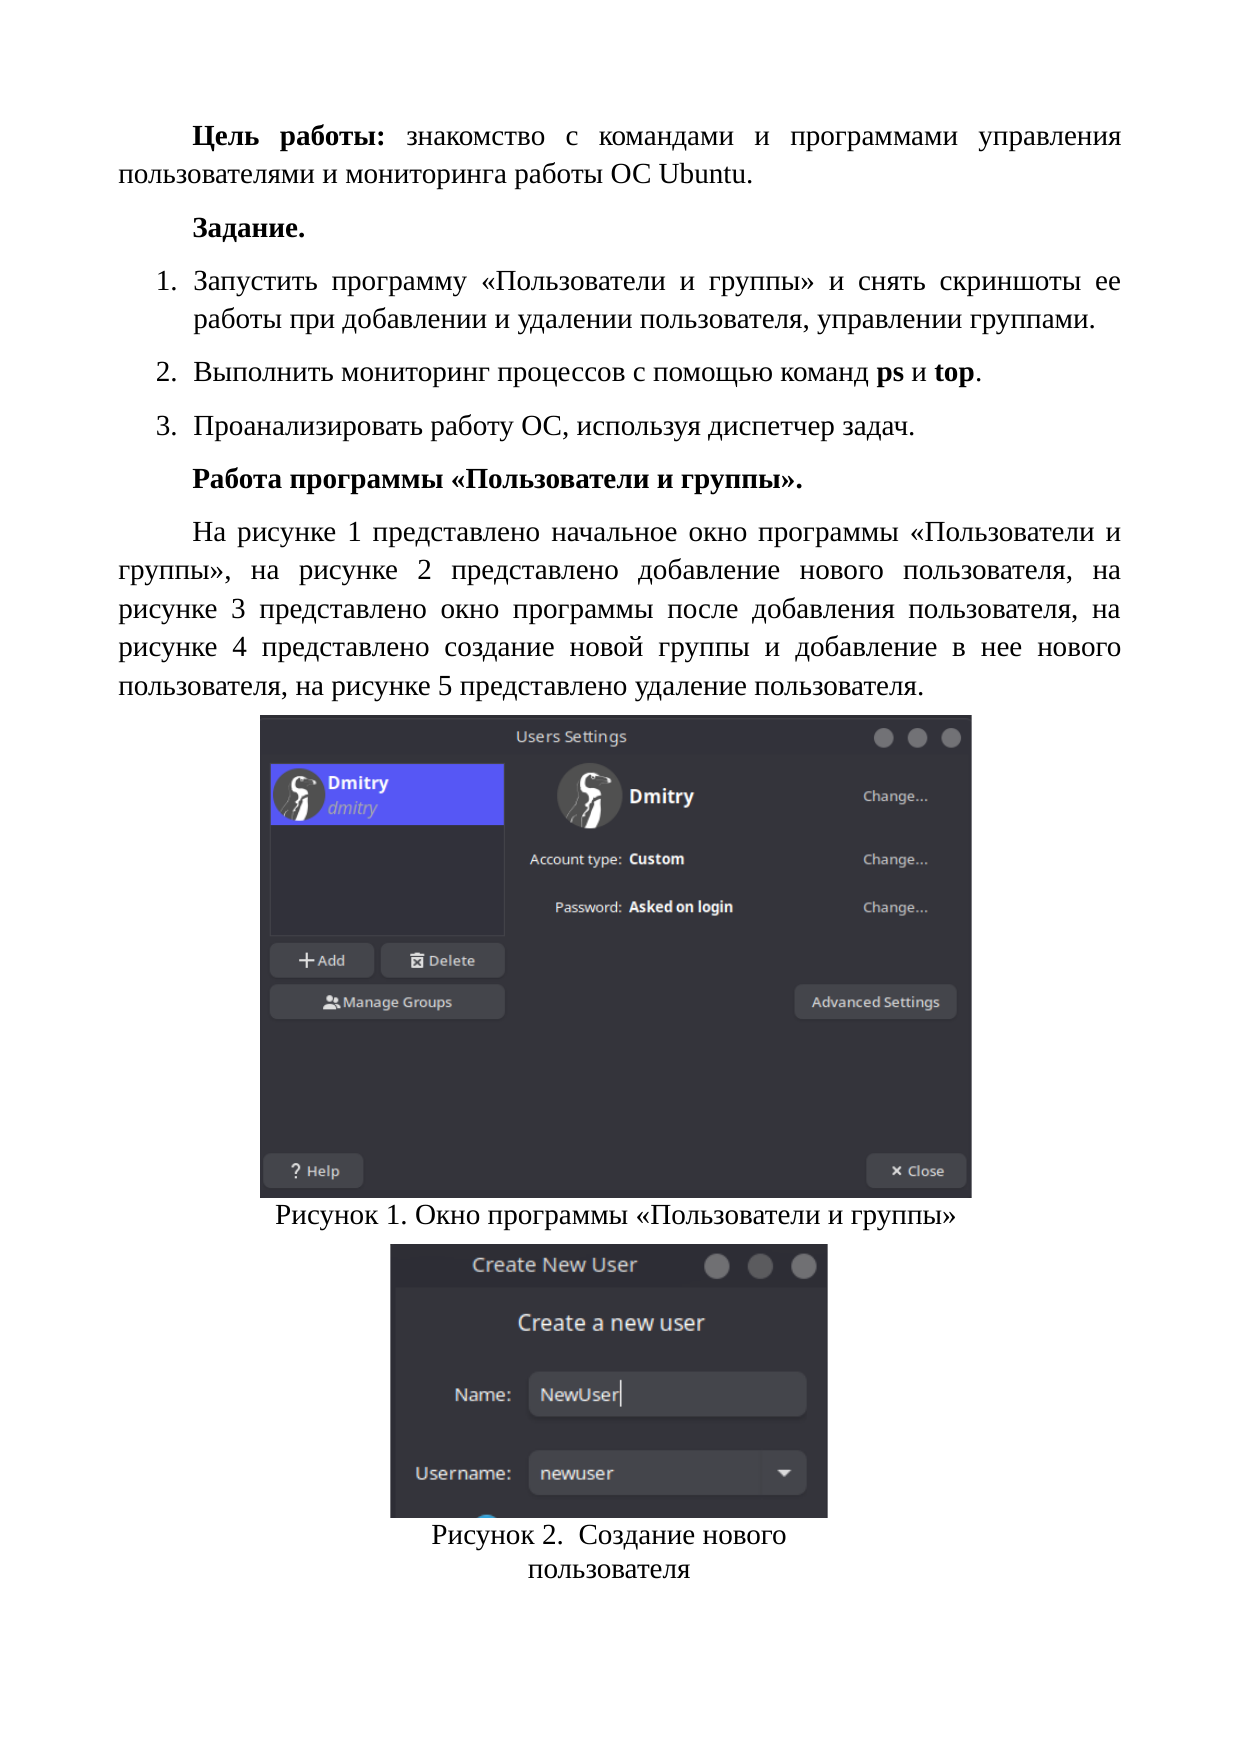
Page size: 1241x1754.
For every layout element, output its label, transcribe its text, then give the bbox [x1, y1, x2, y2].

text На рисунке 1 представлено начальное окно программы «Пользователи и группы», на рисунке 2 представлено добавление нового пользователя, на рисунке 3 представлено окно программы после добавления пользователя, на рисунке 4 представлено создание новой группы и добавление в нее нового пользователя, на рисунке 5 представлено удаление пользователя. [118, 514, 1122, 702]
picture [260, 715, 972, 1198]
text Рисунок 2. Создание нового пользователя [390, 1518, 828, 1584]
text Рисунок 1. Окно программы «Пользователи и группы» [260, 1198, 972, 1231]
list Выполнить мониторинг процессов с помощью команд ps и top. [156, 354, 1122, 388]
text Работа программы «Пользователи и группы». [118, 461, 1122, 494]
picture [390, 1244, 828, 1518]
list Запустить программу «Пользователи и группы» и снять скриншоты ее работы при добавлении и удалении пользователя, управлении группами. [156, 263, 1122, 335]
list Проанализировать работу ОС, используя диспетчер задач. [156, 408, 1122, 441]
text Цель работы: знакомство с командами и программами управления пользователями и мониторинга работы ОС Ubuntu. [118, 118, 1122, 190]
text Задание. [118, 210, 1122, 243]
